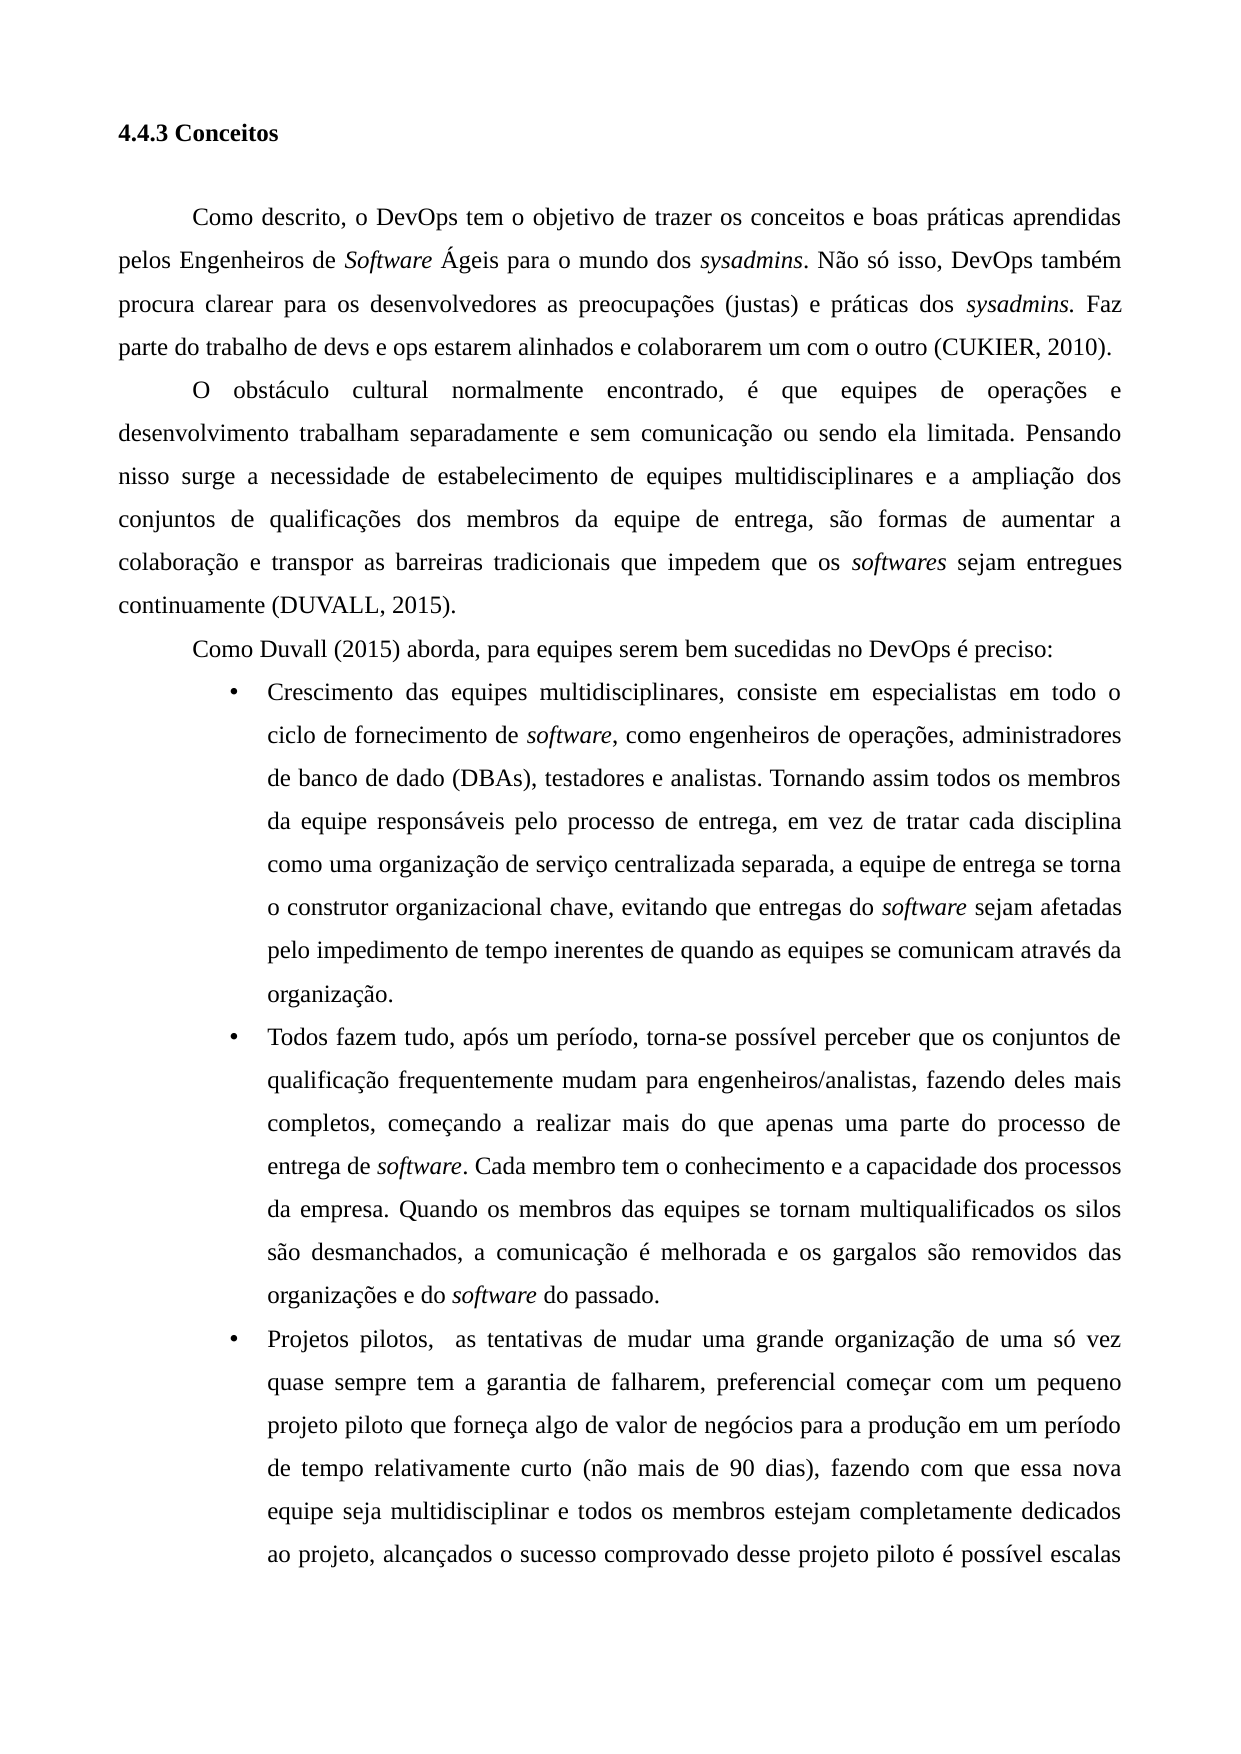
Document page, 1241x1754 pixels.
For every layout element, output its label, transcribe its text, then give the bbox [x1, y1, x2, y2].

list Projetos pilotos, as tentativas de mudar uma grande organização de uma só vez quase sempre tem a garantia de falharem, preferencial começar com um pequeno projeto piloto que forneça algo de valor de negócios para a produção em um período de tempo relativamente curto (não mais de 90 dias), fazendo com que essa nova equipe seja multidisciplinar e todos os membros estejam completamente dedicados ao projeto, alcançados o sucesso comprovado desse projeto piloto é possível escalas [229, 1324, 1122, 1568]
text Como descrito, o DevOps tem o objetivo de trazer os conceitos e boas práticas aprendidas pelos Engenheiros de Software Ágeis para o mundo dos sysadmins. Não só isso, DevOps também procura clarear para os desenvolvedores as preocupações (justas) e práticas dos sysadmins. Faz parte do trabalho de devs e ops estarem alinhados e colaborarem um com o outro (CUKIER, 2010). [118, 202, 1122, 361]
list Crescimento das equipes multidisciplinares, consiste em especialistas em todo o ciclo de fornecimento de software, como engenheiros de operações, administradores de banco de dado (DBAs), testadores e analistas. Tornando assim todos os membros da equipe responsáveis pelo processo de entrega, em vez de tratar cada disciplina como uma organização de serviço centralizada separada, a equipe de entrega se torna o construtor organizacional chave, evitando que entregas do software sejam afetadas pelo impedimento de tempo inerentes de quando as equipes se comunicam através da organização. [229, 677, 1122, 1007]
list Todos fazem tudo, após um período, torna-se possível perceber que os conjuntos de qualificação frequentemente mudam para engenheiros/analistas, fazendo deles mais completos, começando a realizar mais do que apenas uma parte do processo de entrega de software. Cada membro tem o conhecimento e a capacidade dos processos da empresa. Quando os membros das equipes se tornam multiqualificados os silos são desmanchados, a comunicação é melhorada e os gargalos são removidos das organizações e do software do passado. [229, 1022, 1122, 1309]
text Como Duvall (2015) aborda, para equipes serem bem sucedidas no DevOps é preciso: [118, 634, 1122, 662]
subtitle 4.4.3 Conceitos [118, 118, 1122, 147]
text O obstáculo cultural normalmente encontrado, é que equipes de operações e desenvolvimento trabalham separadamente e sem comunicação ou sendo ela limitada. Pensando nisso surge a necessidade de estabelecimento de equipes multidisciplinares e a ampliação dos conjuntos de qualificações dos membros da equipe de entrega, são formas de aumentar a colaboração e transpor as barreiras tradicionais que impedem que os softwares sejam entregues continuamente (DUVALL, 2015). [118, 375, 1122, 619]
